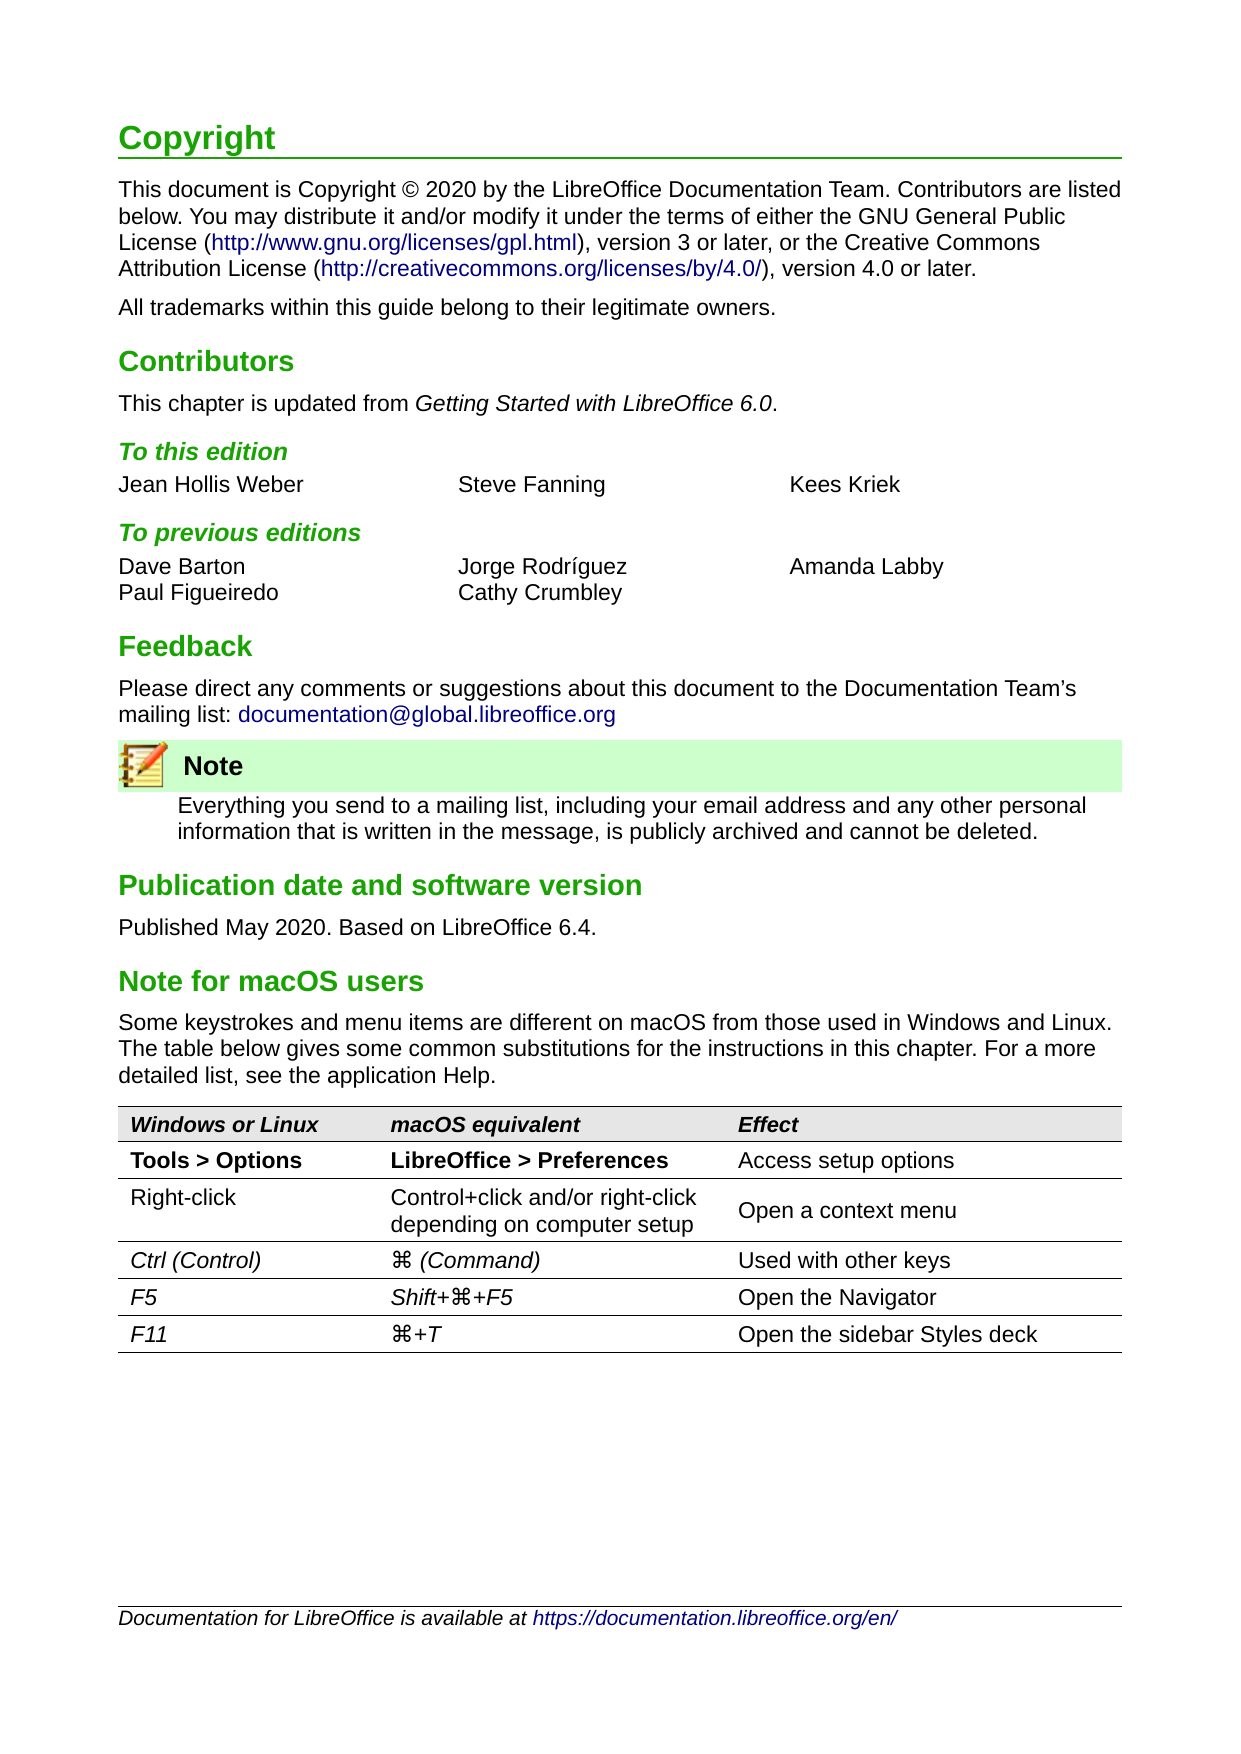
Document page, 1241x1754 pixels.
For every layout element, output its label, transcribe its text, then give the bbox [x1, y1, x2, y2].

subtitle To this edition [118, 437, 1122, 465]
table_cell F11 [118, 1316, 378, 1352]
table_cell Ctrl (Control) [118, 1242, 378, 1278]
text Everything you send to a mailing list, including your email address and any other personal information that is written in the message, is publicly archived and cannot be deleted. [177, 792, 1122, 844]
table_cell Open a context menu [726, 1179, 1122, 1241]
table_cell Open the sidebar Styles deck [726, 1316, 1122, 1352]
picture [119, 740, 170, 791]
table_header Steve Fanning [458, 471, 789, 498]
table_cell Cathy Crumbley [458, 579, 789, 606]
table_cell Control+click and/or right-click depending on computer setup [378, 1179, 726, 1241]
text Some keystrokes and menu items are different on macOS from those used in Windows and Linux. The table below gives some common substitutions for the instructions in this chapter. For a more detailed list, see the application Help. [118, 1009, 1122, 1088]
table_cell ⌘+T [378, 1316, 726, 1352]
table_cell F5 [118, 1279, 378, 1315]
text Published May 2020. Based on LibreOffice 6.4. [118, 913, 1122, 940]
table_cell ⌘ (Command) [378, 1242, 726, 1278]
table_header Amanda Labby [789, 553, 1122, 579]
table_cell Right-click [118, 1179, 378, 1241]
table_header Jean Hollis Weber [118, 471, 458, 498]
subtitle Note for macOS users [118, 963, 1122, 997]
table_header macOS equivalent [378, 1107, 726, 1141]
text Please direct any comments or suggestions about this document to the Documentation Team’s mailing list: documentation@global.libreoffice.org [118, 674, 1122, 727]
subtitle Publication date and software version [118, 868, 1122, 902]
subtitle Feedback [118, 629, 1122, 663]
table_header Dave Barton [118, 553, 458, 579]
table_cell Access setup options [726, 1142, 1122, 1178]
subtitle Copyright [118, 118, 1122, 157]
text This chapter is updated from Getting Started with LibreOffice 6.0. [118, 389, 1122, 416]
subtitle Contributors [118, 344, 1122, 378]
subtitle To previous editions [118, 518, 1122, 547]
subtitle Note [118, 740, 1122, 792]
table_cell Shift+⌘+F5 [378, 1279, 726, 1315]
text This document is Copyright © 2020 by the LibreOffice Documentation Team. Contributors are listed below. You may distribute it and/or modify it under the terms of either the GNU General Public License (http://www.gnu.org/licenses/gpl.html), version 3 or later, or the Creative Commons Attribution License (http://creativecommons.org/licenses/by/4.0/), version 4.0 or later. [118, 176, 1122, 282]
table_header Kees Kriek [789, 471, 1122, 498]
table_cell LibreOffice > Preferences [378, 1142, 726, 1178]
table_header Windows or Linux [118, 1107, 378, 1141]
table_cell Used with other keys [726, 1242, 1122, 1278]
table_cell Tools > Options [118, 1142, 378, 1178]
table_cell [789, 579, 1122, 606]
table_header Effect [726, 1107, 1122, 1141]
table_header Jorge Rodríguez [458, 553, 789, 579]
table_cell Open the Navigator [726, 1279, 1122, 1315]
table_cell Paul Figueiredo [118, 579, 458, 606]
text All trademarks within this guide belong to their legitimate owners. [118, 294, 1122, 321]
